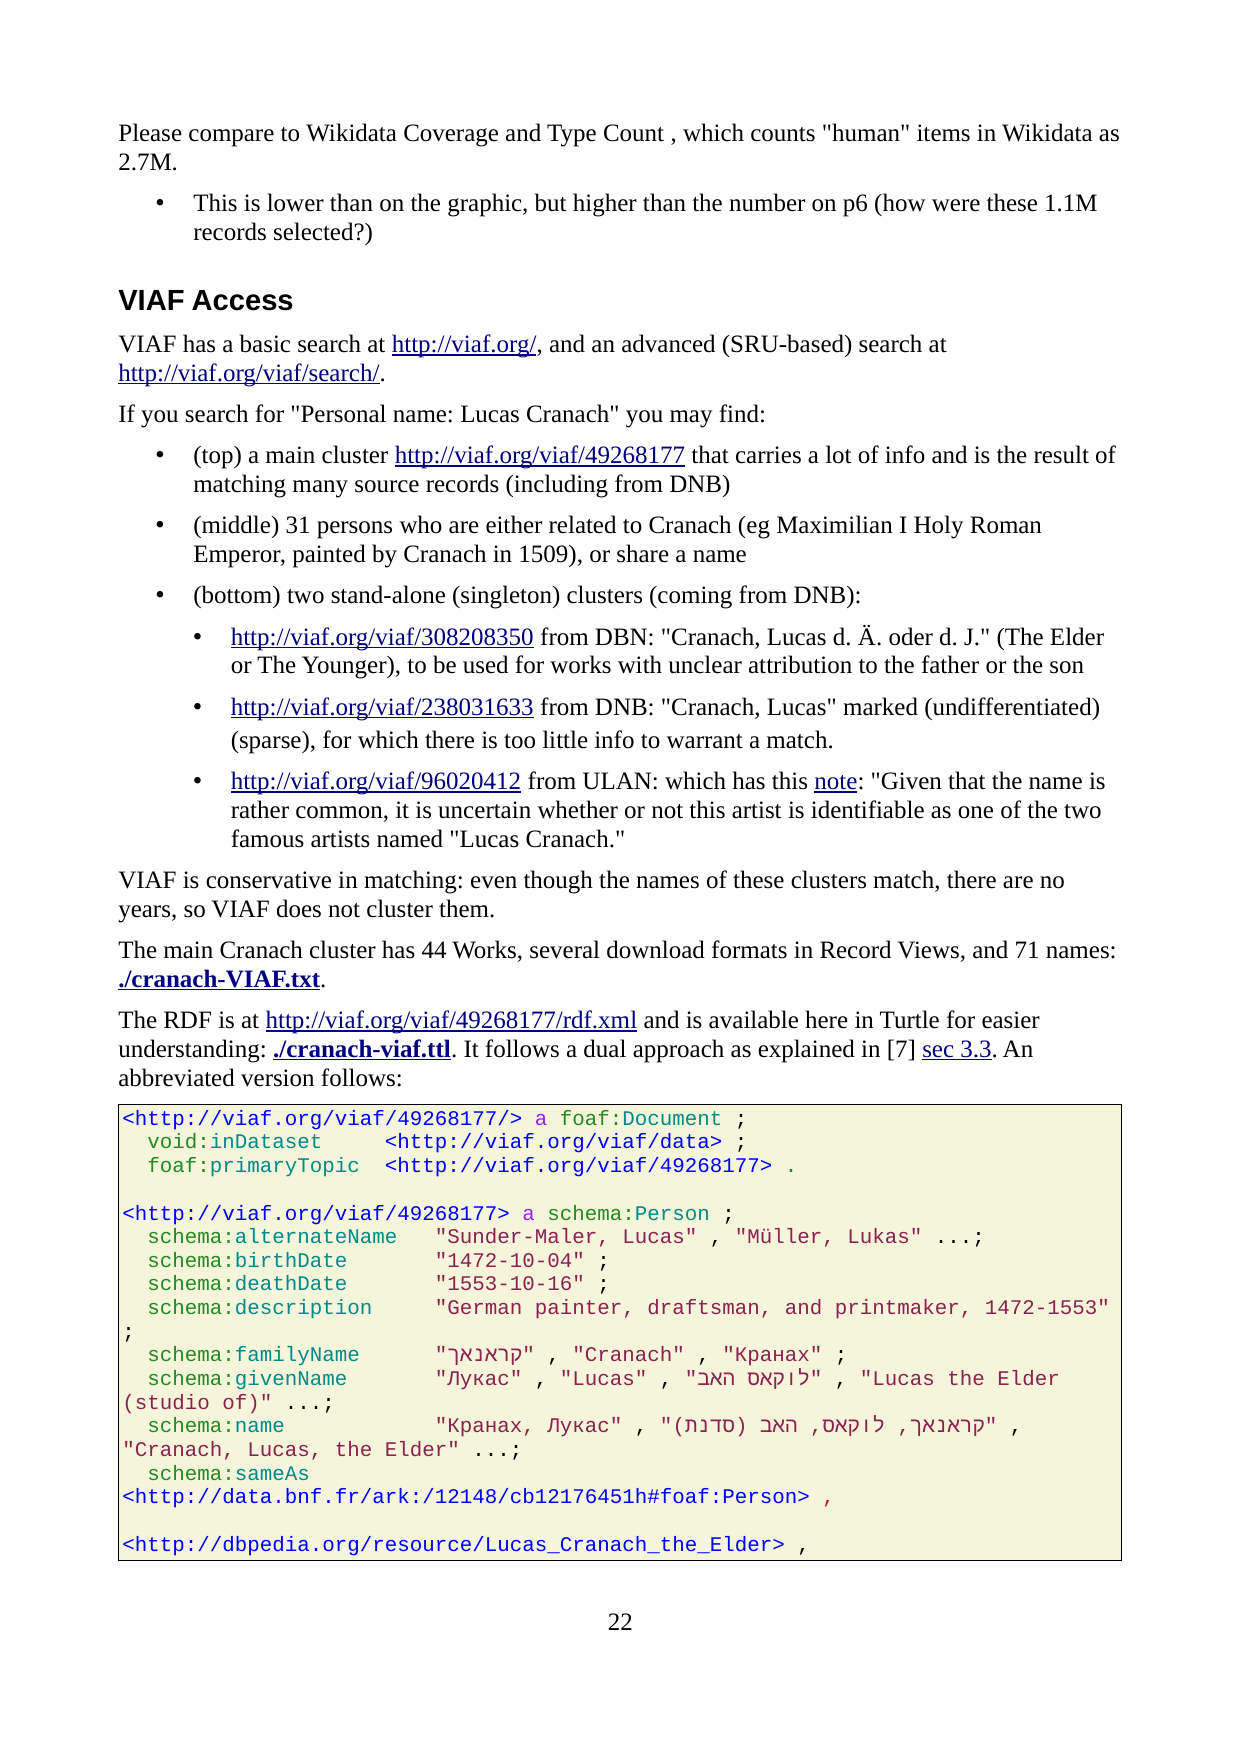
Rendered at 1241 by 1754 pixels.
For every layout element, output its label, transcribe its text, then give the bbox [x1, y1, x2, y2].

subtitle VIAF Access [118, 283, 1122, 317]
text schema:name "Кранах, Лукас" , "קראנאך, לוקאס, האב (סדנת)" , "Cranach, Lucas, the Elder" ...; [119, 1411, 1121, 1459]
text schema:deathDate "1553-10-16" ; [119, 1269, 1121, 1293]
text schema:sameAs <http://data.bnf.fr/ark:/12148/cb12176451h#foaf:Person> , [119, 1459, 1121, 1506]
list http://viaf.org/viaf/308208350 from DBN: "Cranach, Lucas d. Ä. oder d. J." (The Elder or The Younger), to be used for works with unclear attribution to the father or the son [193, 622, 1122, 679]
text The main Cranach cluster has 44 Works, several download formats in Record Views, and 71 names: ./cranach-VIAF.txt. [118, 935, 1122, 993]
list (bottom) two stand-alone (singleton) clusters (coming from DNB): [156, 580, 1122, 609]
text schema:alternateName "Sunder-Maler, Lucas" , "Müller, Lukas" ...; [119, 1222, 1121, 1246]
text The RDF is at http://viaf.org/viaf/49268177/rdf.xml and is available here in Turtle for easier understanding: ./cranach-viaf.ttl. It follows a dual approach as explained in [7.] sec 3.3. An abbreviated version follows: [118, 1005, 1122, 1091]
text <http://dbpedia.org/resource/Lucas_Cranach_the_Elder> , [119, 1506, 1121, 1560]
text foaf:primaryTopic <http://viaf.org/viaf/49268177> . [119, 1151, 1121, 1175]
text schema:givenName "Лукас" , "Lucas" , "לוקאס האב" , "Lucas the Elder (studio of)" ...; [119, 1364, 1121, 1411]
list (top) a main cluster http://viaf.org/viaf/49268177 that carries a lot of info and is the result of matching many source records (including from DNB) [156, 440, 1122, 498]
list (middle) 31 persons who are either related to Cranach (eg Maximilian I Holy Roman Emperor, painted by Cranach in 1509), or share a name [156, 510, 1122, 568]
list http://viaf.org/viaf/238031633 from DNB: "Cranach, Lucas"‏ marked (undifferentiated) (sparse), for which there is too little info to warrant a match. [193, 692, 1122, 754]
text <http://viaf.org/viaf/49268177/> a foaf:Document ; [119, 1105, 1121, 1128]
text Please compare to Wikidata Coverage and Type Count, which counts "human" items in Wikidata as 2.7M. [118, 118, 1122, 176]
list http://viaf.org/viaf/96020412 from ULAN: which has this note: "Given that the name is rather common, it is uncertain whether or not this artist is identifiable as one of the two famous artists named "Lucas Cranach." [193, 766, 1122, 853]
text VIAF has a basic search at http://viaf.org/, and an advanced (SRU-based) search at http://viaf.org/viaf/search/. [118, 329, 1122, 387]
text schema:birthDate "1472-10-04" ; [119, 1246, 1121, 1269]
text If you search for "Personal name: Lucas Cranach" you may find: [118, 399, 1122, 428]
text schema:description "German painter, draftsman, and printmaker, 1472-1553" ; [119, 1293, 1121, 1340]
text VIAF is conservative in matching: even though the names of these clusters match, there are no years, so VIAF does not cluster them. [118, 865, 1122, 923]
text schema:familyName "קראנאך" , "Cranach" , "Кранах" ; [119, 1340, 1121, 1364]
text <http://viaf.org/viaf/49268177> a schema:Person ; [119, 1198, 1121, 1222]
text void:inDataset <http://viaf.org/viaf/data> ; [119, 1128, 1121, 1151]
list This is lower than on the graphic, but higher than the number on p6 (how were these 1.1M records selected?) [156, 188, 1122, 246]
